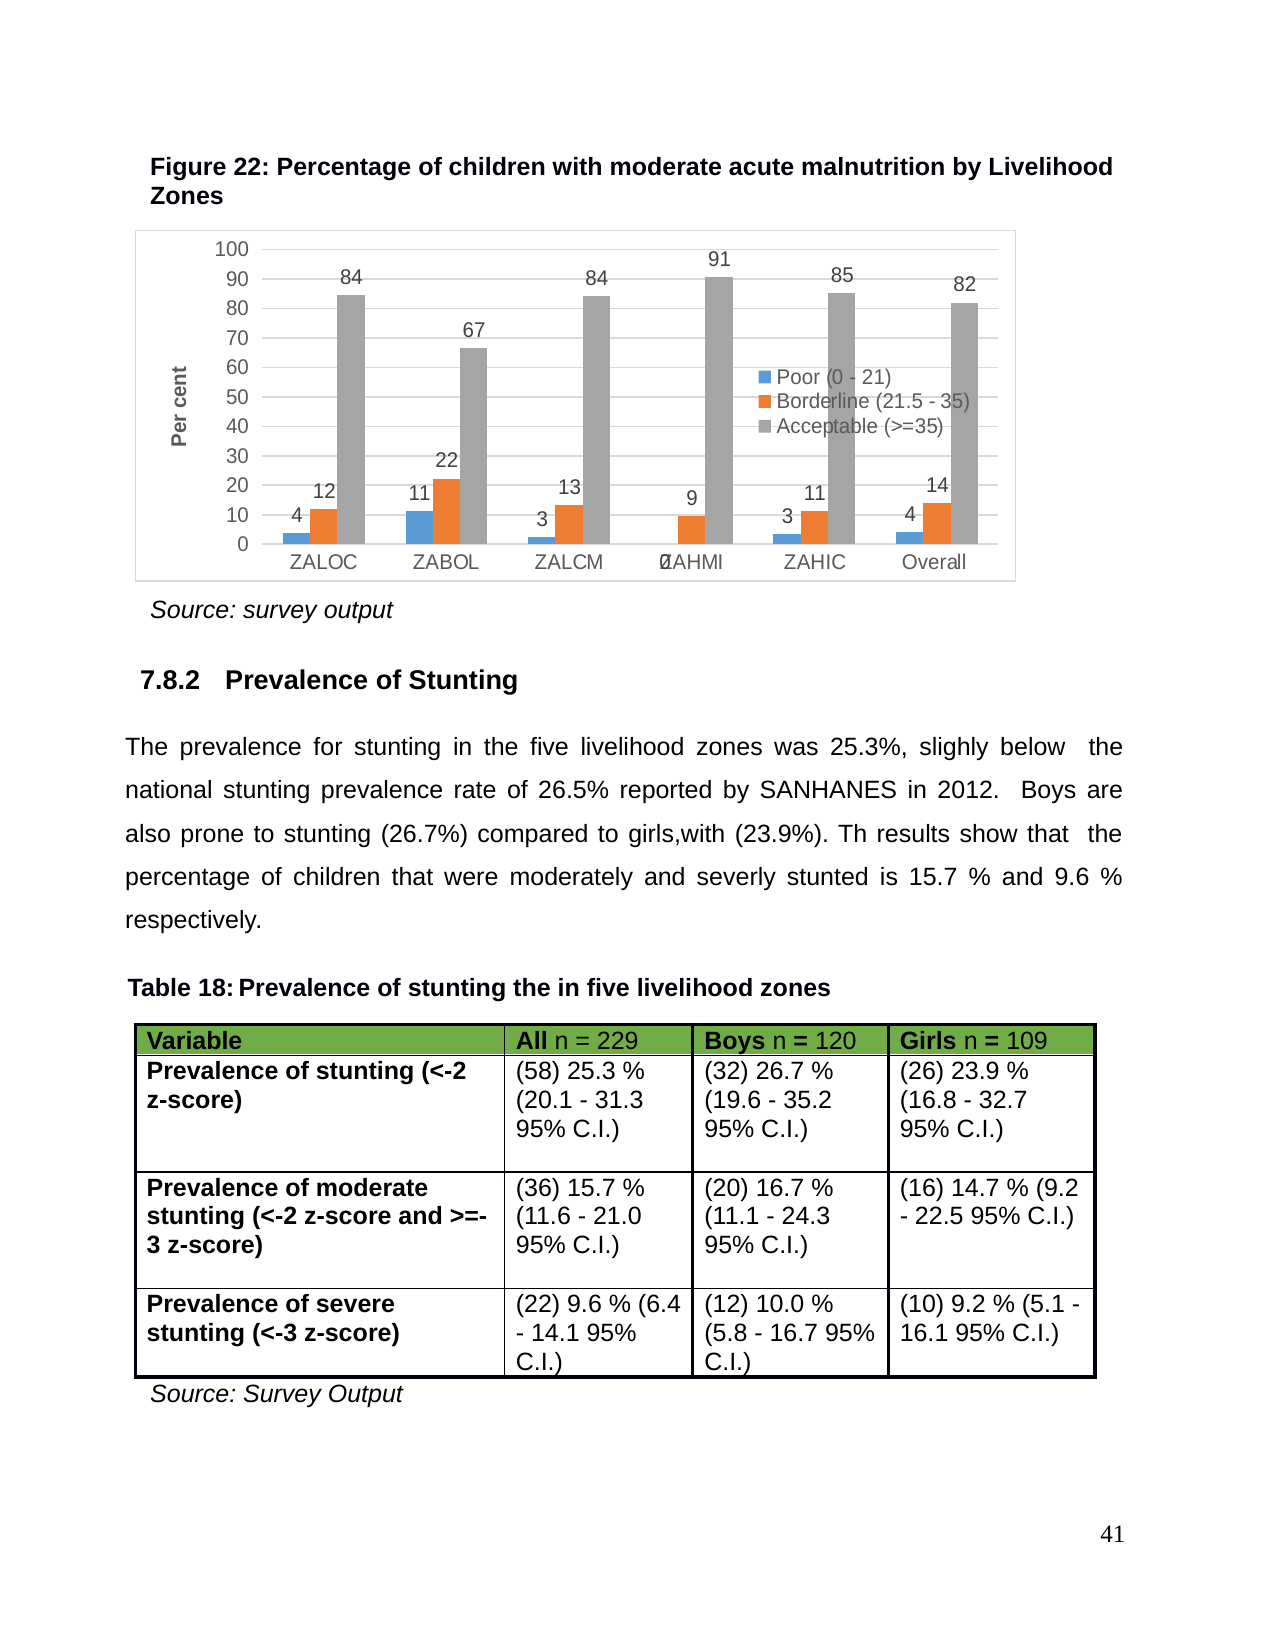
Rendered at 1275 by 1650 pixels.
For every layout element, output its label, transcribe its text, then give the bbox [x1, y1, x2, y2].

subtitle Prevalence of Stunting [200, 664, 1125, 695]
table_cell (58) 25.3 % (20.1 - 31.3 95% C.I.) [505, 1056, 691, 1171]
table_header Girls n = 109 [890, 1026, 1093, 1054]
text Source: Survey Output [150, 1378, 1125, 1407]
table_cell (22) 9.6 % (6.4 - 14.1 95% C.I.) [505, 1289, 691, 1375]
table_cell (32) 26.7 % (19.6 - 35.2 95% C.I.) [694, 1056, 887, 1171]
table_header All n = 229 [505, 1026, 691, 1054]
table_cell (16) 14.7 % (9.2 - 22.5 95% C.I.) [890, 1173, 1093, 1288]
table_cell (26) 23.9 % (16.8 - 32.7 95% C.I.) [890, 1056, 1093, 1171]
table_cell (12) 10.0 % (5.8 - 16.7 95% C.I.) [694, 1289, 887, 1375]
table_cell (10) 9.2 % (5.1 - 16.1 95% C.I.) [890, 1289, 1093, 1375]
table_cell Prevalence of stunting (<-2 z-score) [137, 1056, 504, 1171]
text Figure 22: Percentage of children with moderate acute malnutrition by Livelihood Zones [150, 152, 1125, 210]
table_cell Prevalence of severe stunting (<-3 z-score) [137, 1289, 504, 1375]
table_cell (36) 15.7 % (11.6 - 21.0 95% C.I.) [505, 1173, 691, 1288]
table_cell Prevalence of moderate stunting (<-2 z-score and >=-3 z-score) [137, 1173, 504, 1288]
table_header Variable [137, 1026, 504, 1054]
text Source: survey output [150, 596, 1125, 624]
text The prevalence for stunting in the five livelihood zones was 25.3%, slighly below the national stunting prevalence rate of 26.5% reported by SANHANES in 2012. Boys are also prone to stunting (26.7%) compared to girls,with (23.9%). Th results show that the percentage of children that were moderately and severly stunted is 15.7 % and 9.6 % respectively. [125, 732, 1125, 934]
table_header Boys n = 120 [694, 1026, 887, 1054]
table_cell (20) 16.7 % (11.1 - 24.3 95% C.I.) [694, 1173, 887, 1288]
text Table 18: Prevalence of stunting the in five livelihood zones [120, 973, 1125, 1002]
